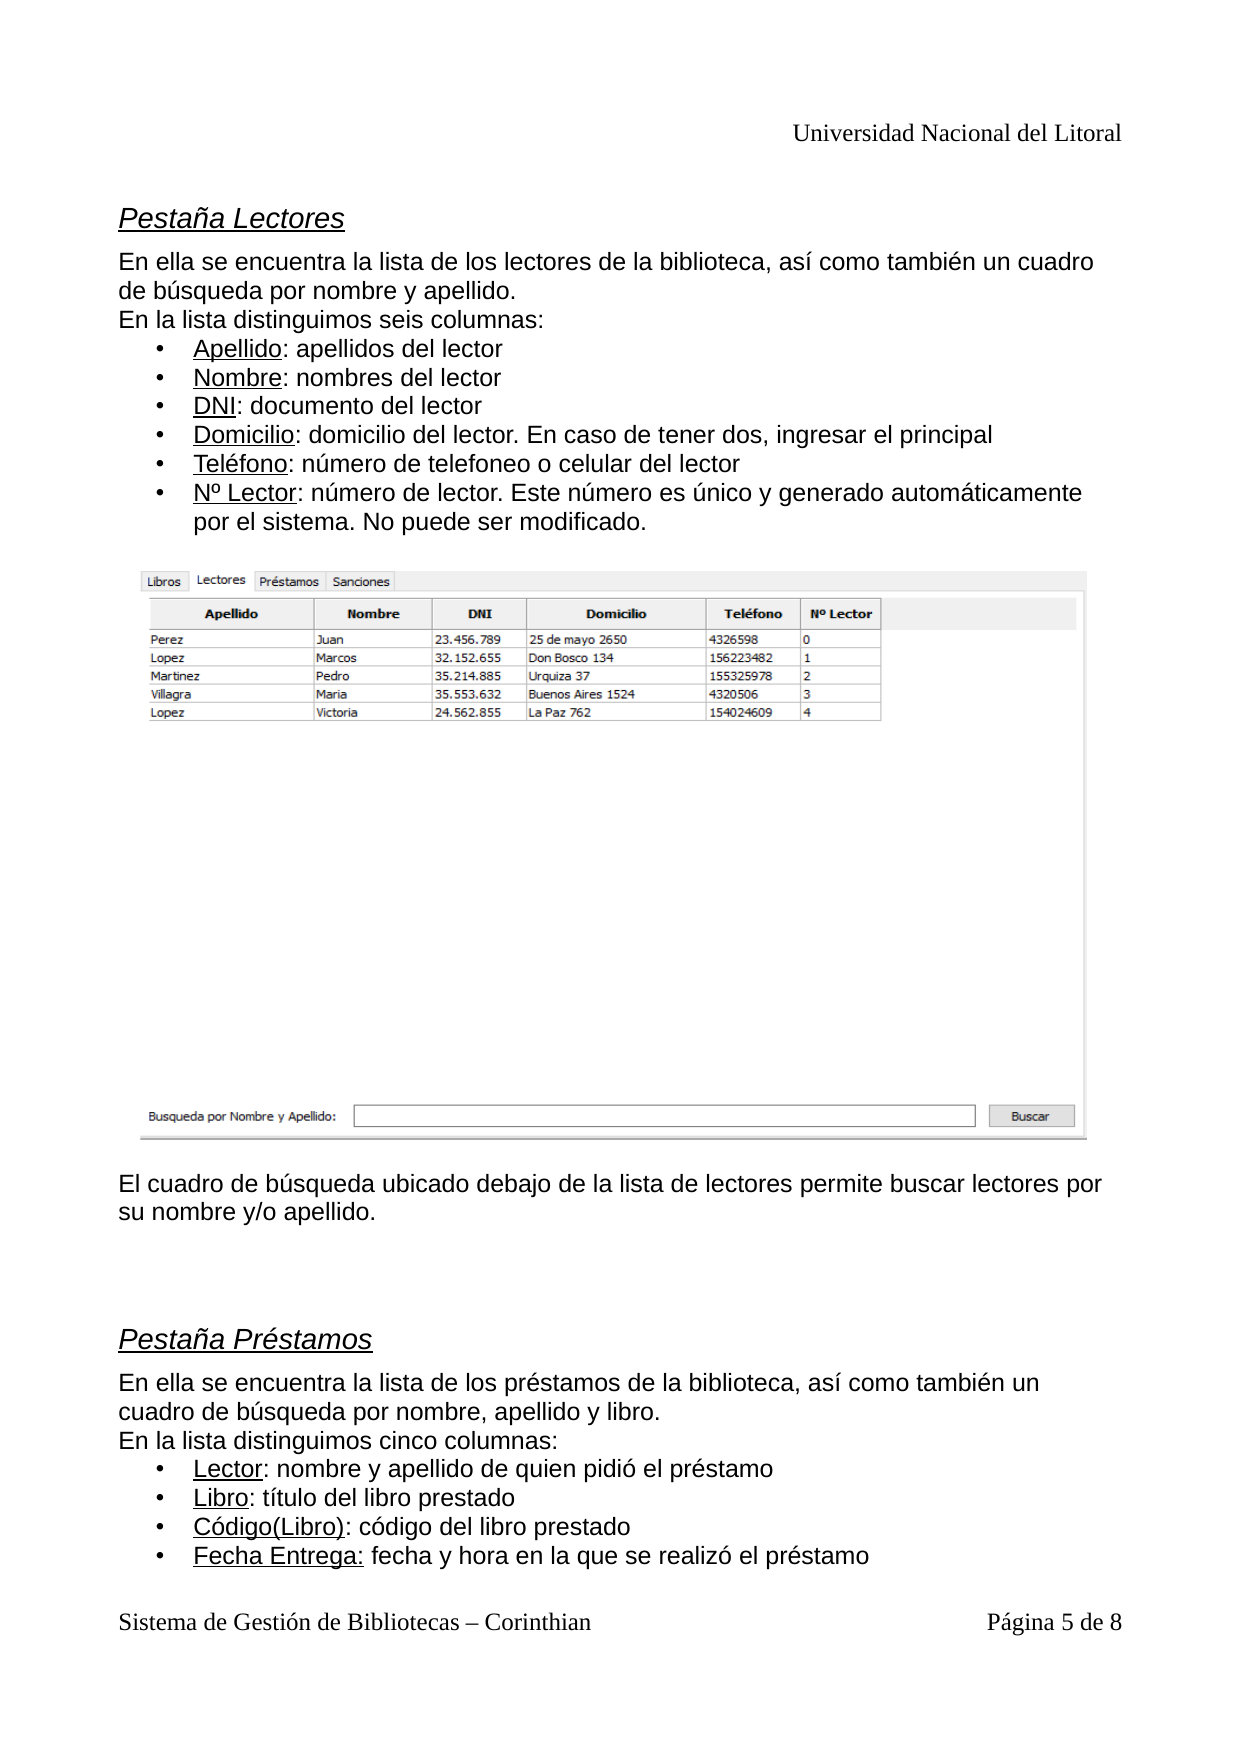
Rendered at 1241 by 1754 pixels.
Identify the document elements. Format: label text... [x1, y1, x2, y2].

list Libro: título del libro prestado [156, 1483, 1122, 1512]
list Teléfono: número de telefoneo o celular del lector [156, 449, 1122, 478]
list Domicilio: domicilio del lector. En caso de tener dos, ingresar el principal [156, 420, 1122, 449]
text En la lista distinguimos seis columnas: [118, 305, 1122, 334]
list Nombre: nombres del lector [156, 362, 1122, 391]
list Fecha Entrega: fecha y hora en la que se realizó el préstamo [156, 1541, 1122, 1570]
text En ella se encuentra la lista de los lectores de la biblioteca, así como también un cuadro de búsqueda por nombre y apellido. [118, 247, 1122, 305]
text El cuadro de búsqueda ubicado debajo de la lista de lectores permite buscar lectores por su nombre y/o apellido. [118, 1168, 1122, 1226]
list Código(Libro): código del libro prestado [156, 1512, 1122, 1541]
list Lector: nombre y apellido de quien pidió el préstamo [156, 1454, 1122, 1483]
text En ella se encuentra la lista de los préstamos de la biblioteca, así como también un cuadro de búsqueda por nombre, apellido y libro. [118, 1368, 1122, 1426]
subtitle Pestaña Préstamos [118, 1322, 1122, 1356]
list Nº Lector: número de lector. Este número es único y generado automáticamente por el sistema. No puede ser modificado. [156, 478, 1122, 536]
picture [140, 571, 1087, 1140]
list DNI: documento del lector [156, 391, 1122, 420]
text En la lista distinguimos cinco columnas: [118, 1426, 1122, 1454]
subtitle Pestaña Lectores [118, 201, 1122, 235]
list Apellido: apellidos del lector [156, 334, 1122, 362]
